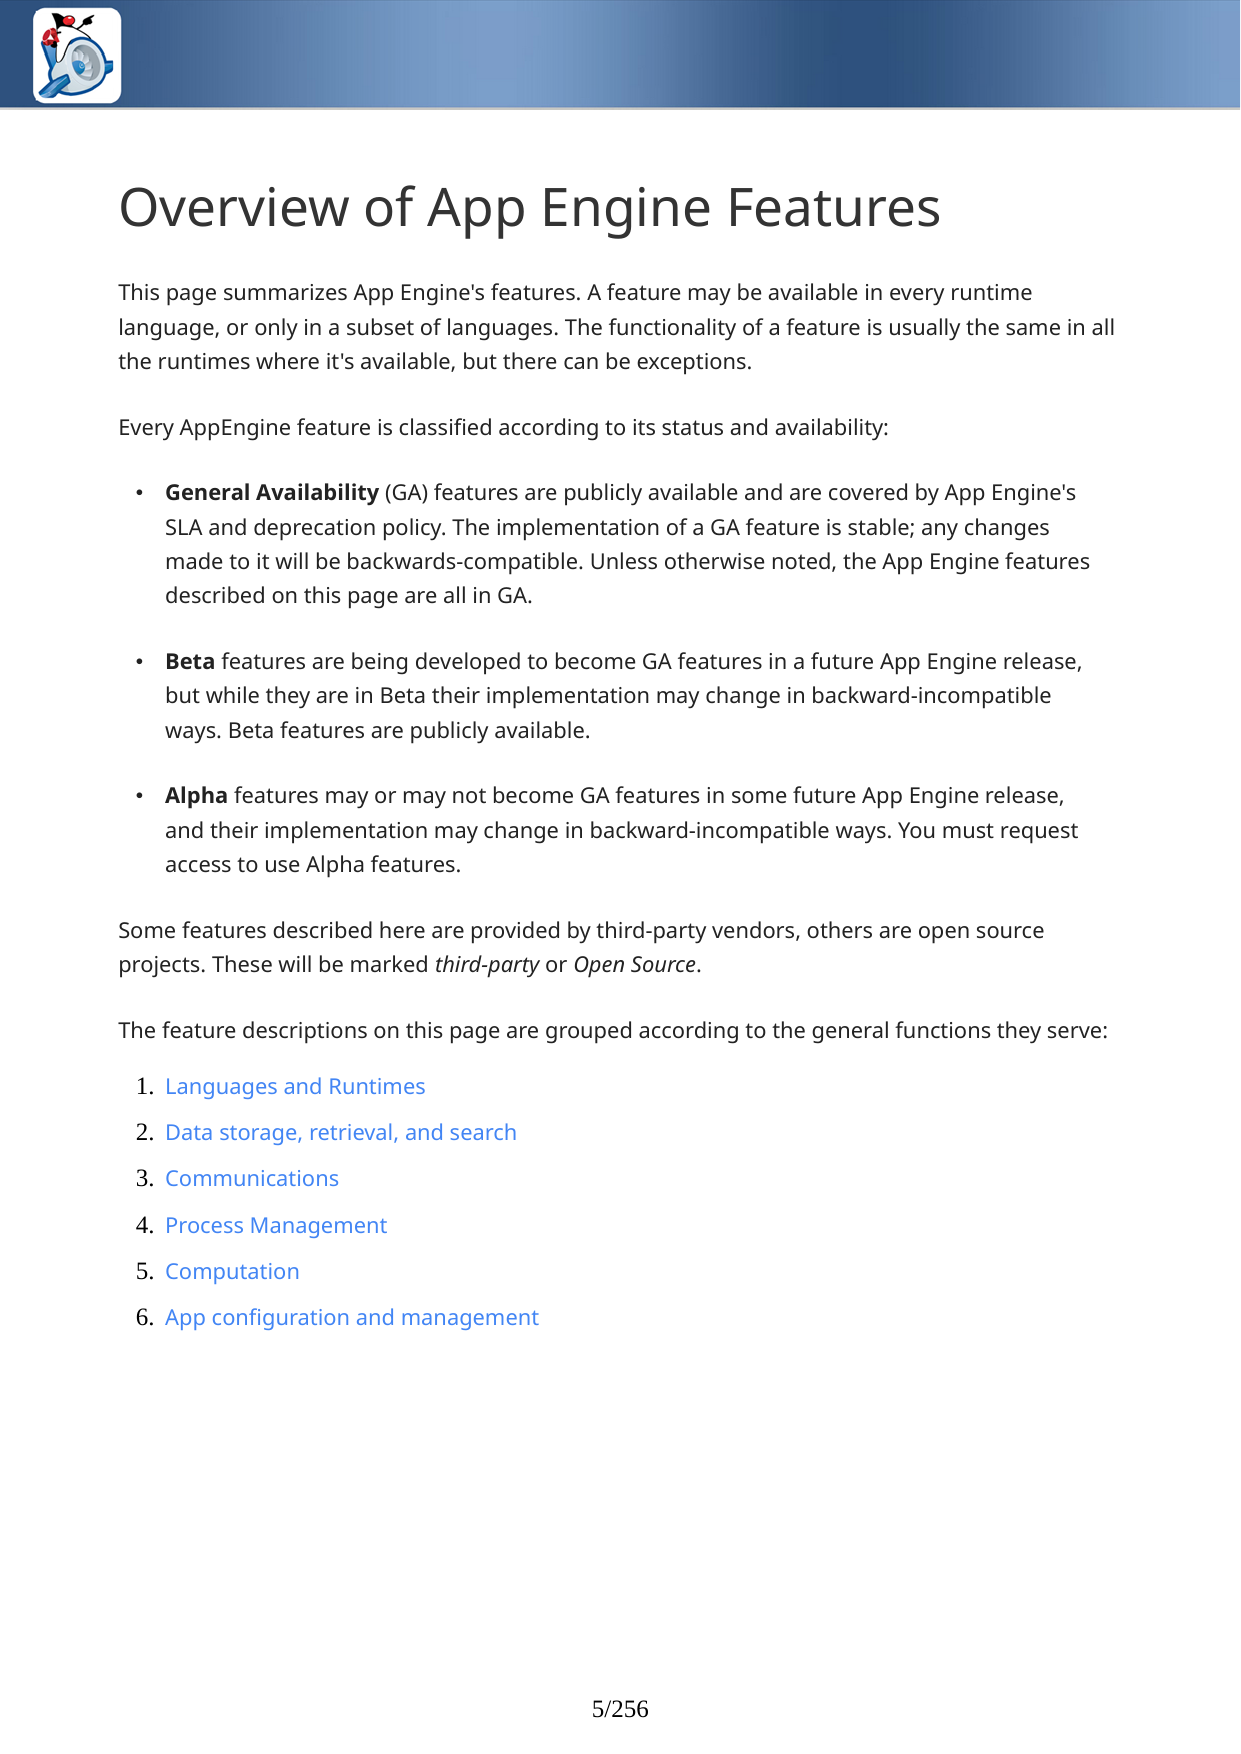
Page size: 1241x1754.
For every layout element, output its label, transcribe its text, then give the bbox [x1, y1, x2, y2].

list Alpha features may or may not become GA features in some future App Engine release, and their implementation may change in backward-incompatible ways. You must request access to use Alpha features. [136, 776, 1106, 879]
subtitle Overview of App Engine Features [118, 169, 1122, 242]
list Data storage, retrieval, and search [136, 1112, 1116, 1147]
text Every AppEngine feature is classified according to its status and availability: [118, 407, 1122, 442]
list General Availability (GA) features are publicly available and are covered by App Engine's SLA and deprecation policy. The implementation of a GA feature is stable; any changes made to it will be backwards-compatible. Unless otherwise noted, the App Engine features described on this page are all in GA. [136, 473, 1106, 610]
list Communications [136, 1159, 1116, 1193]
text This page summarizes App Engine's features. A feature may be available in every runtime language, or only in a subset of languages. The functionality of a feature is usually the same in all the runtimes where it's available, but there can be exceptions. [118, 273, 1122, 376]
text The feature descriptions on this page are grouped according to the general functions they serve: [118, 1010, 1122, 1045]
list Process Management [136, 1205, 1116, 1239]
list App configuration and management [136, 1297, 1116, 1332]
list Languages and Runtimes [136, 1066, 1116, 1101]
picture [0, 0, 1241, 110]
text Some features described here are provided by third-party vendors, others are open source projects. These will be marked third-party or Open Source. [118, 910, 1122, 979]
list Computation [136, 1251, 1116, 1286]
list Beta features are being developed to become GA features in a future App Engine release, but while they are in Beta their implementation may change in backward-incompatible ways. Beta features are publicly available. [136, 642, 1106, 745]
